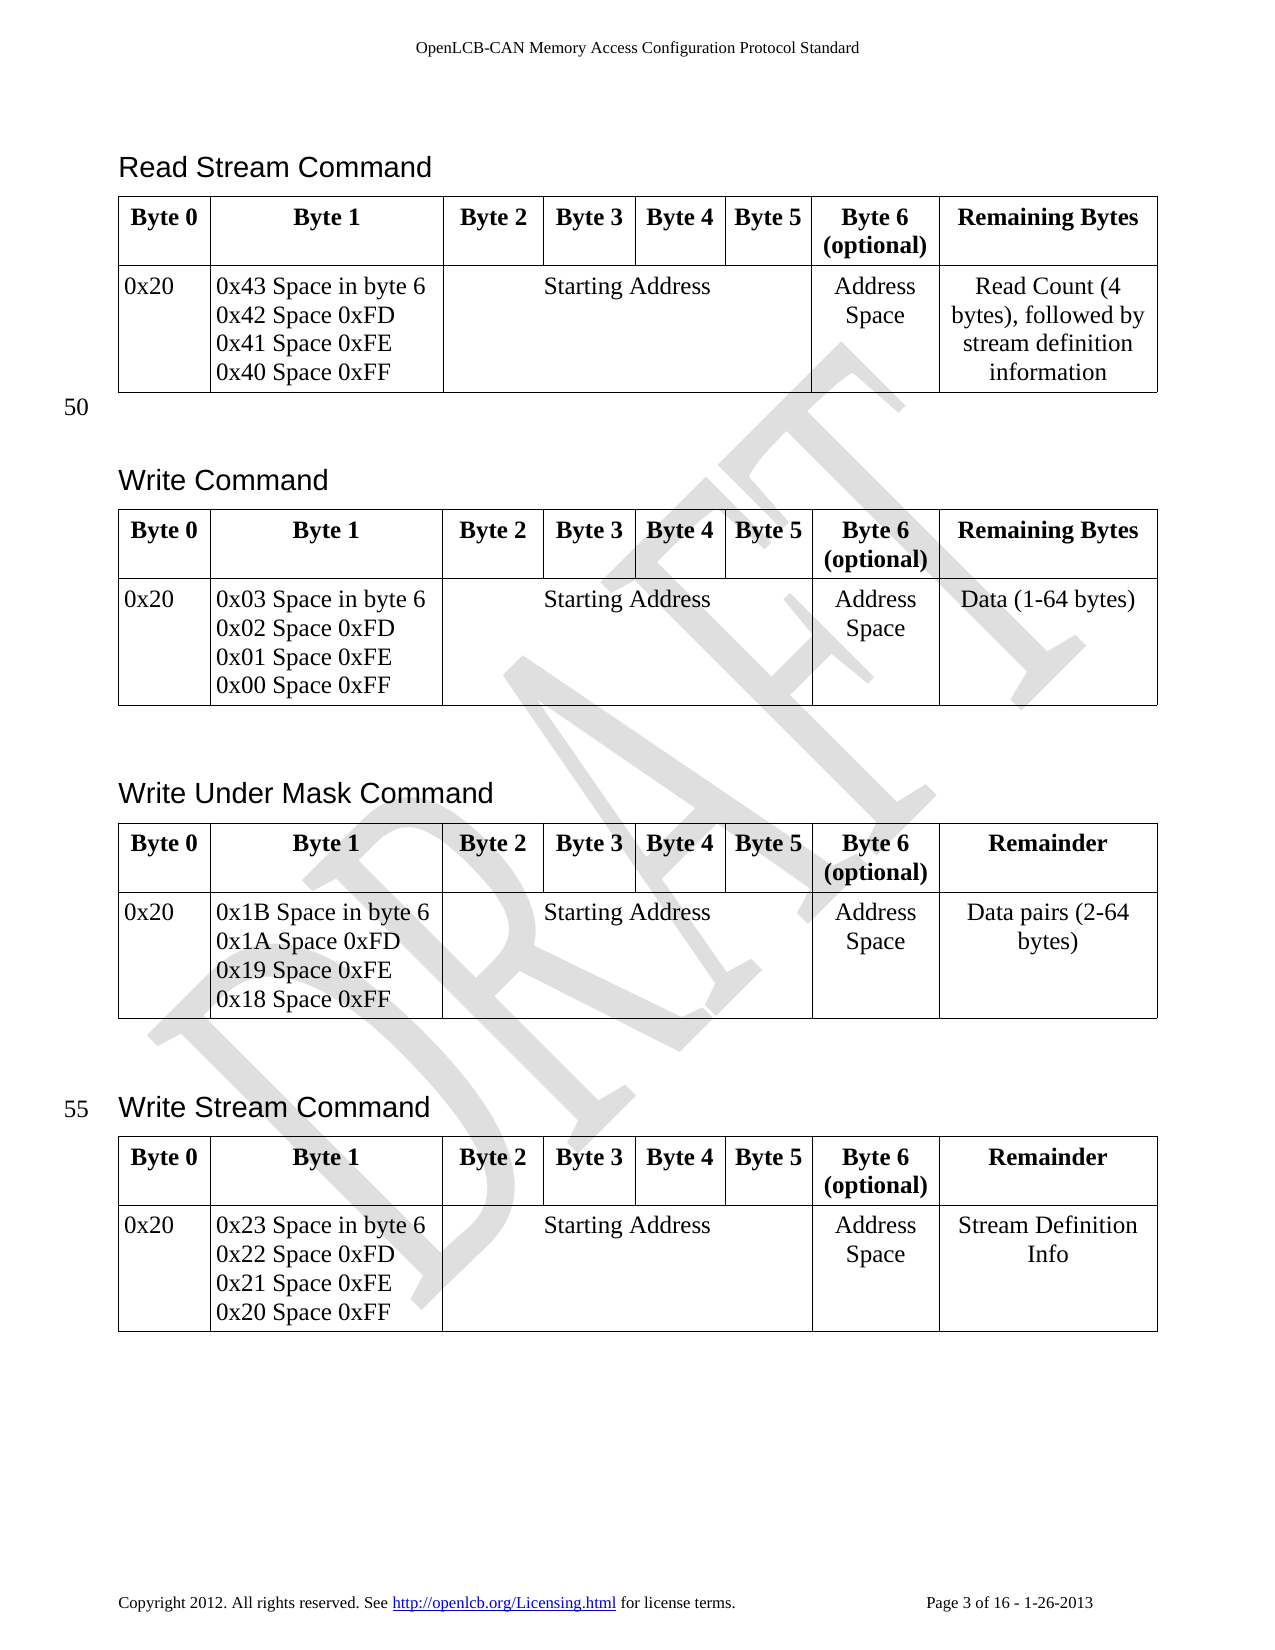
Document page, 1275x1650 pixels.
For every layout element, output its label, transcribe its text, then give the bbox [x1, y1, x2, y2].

table_cell Data pairs (2-64 bytes) [940, 893, 1157, 1018]
table_header Byte 5 [726, 1137, 812, 1205]
table_header Byte 2 [443, 1137, 487, 1205]
table_cell Read Count (4 bytes), followed by stream definition information [940, 266, 1157, 392]
table_cell Data (1-64 bytes) [940, 586, 1026, 705]
table_cell Starting Address [443, 579, 758, 705]
table_cell Starting Address [444, 266, 811, 392]
table_header Byte 1 [211, 510, 442, 578]
table_cell 0x20 [119, 266, 210, 392]
subtitle Write Stream Command [476, 1090, 577, 1123]
table_cell 0x20 [119, 893, 210, 1018]
table_header Byte 6 (optional) [812, 197, 939, 265]
table_cell Address Space [812, 266, 939, 392]
subtitle Write Stream Command [279, 1090, 460, 1123]
table_header Remaining Bytes [940, 510, 1157, 578]
table_header Remaining Bytes [940, 197, 1157, 265]
table_header Byte 0 [119, 197, 210, 265]
subtitle [860, 463, 1157, 497]
table_cell [443, 987, 474, 1018]
table_header Byte 6 (optional) [813, 510, 932, 578]
table_cell 0x20 [119, 579, 210, 705]
table_header Remainder [940, 1137, 1157, 1205]
subtitle Write Under Mask Command [118, 776, 594, 810]
table_cell 0x1B Space in byte 6 0x1A Space 0xFD 0x19 Space 0xFE 0x18 Space 0xFF [211, 893, 442, 1018]
table_header Byte 0 [119, 1137, 210, 1205]
table_header Byte 2 [443, 510, 543, 578]
table_header Byte 4 [636, 824, 678, 856]
table_cell Data (1-64 bytes) [976, 579, 1157, 705]
table_cell Address Space [813, 1206, 939, 1331]
table_header Byte 0 [119, 510, 210, 578]
table_cell Starting Address [527, 893, 812, 1018]
table_cell Starting Address [675, 579, 812, 676]
table_header Byte 1 [211, 1137, 351, 1205]
subtitle Write Stream Command [118, 1090, 269, 1123]
subtitle Write Command [118, 463, 748, 497]
table_header Byte 3 [544, 197, 635, 265]
table_header Byte 5 [726, 197, 811, 265]
table_header Byte 0 [119, 824, 210, 892]
table_cell 0x43 Space in byte 6 0x42 Space 0xFD 0x41 Space 0xFE 0x40 Space 0xFF [211, 266, 443, 392]
table_header Byte 3 [544, 510, 635, 578]
table_cell Address Space [813, 893, 939, 1018]
table_header Byte 2 [443, 843, 492, 892]
table_header Byte 5 [726, 831, 809, 892]
table_header Byte 3 [544, 1137, 635, 1205]
table_header Byte 4 [658, 510, 725, 578]
table_cell Starting Address [443, 1206, 812, 1331]
table_cell 0x23 Space in byte 6 0x22 Space 0xFD 0x21 Space 0xFE 0x20 Space 0xFF [211, 1206, 442, 1331]
table_header Byte 1 [326, 1137, 442, 1205]
table_header [907, 510, 939, 542]
table_header Byte 4 [636, 870, 651, 892]
table_cell Address Space [813, 579, 939, 705]
table_header Byte 6 (optional) [813, 1137, 939, 1205]
table_header Byte 1 [211, 197, 443, 265]
table_header Byte 4 [636, 197, 725, 265]
table_header Byte 4 [636, 1137, 725, 1205]
subtitle Read Stream Command [118, 150, 1157, 183]
table_header Remainder [940, 824, 1157, 892]
table_header Byte 6 (optional) [841, 824, 939, 892]
table_header Byte 4 [663, 825, 725, 892]
subtitle [591, 776, 694, 810]
table_cell Stream Definition Info [940, 1206, 1157, 1331]
table_header [360, 828, 442, 892]
table_cell [443, 893, 508, 976]
subtitle [750, 463, 851, 497]
table_header Byte 1 [211, 824, 357, 892]
table_header Byte 4 [636, 510, 671, 545]
table_cell 0x03 Space in byte 6 0x02 Space 0xFD 0x01 Space 0xFE 0x00 Space 0xFF [211, 579, 442, 705]
table_header Byte 2 [504, 1137, 543, 1205]
table_header Byte 6 (optional) [813, 824, 875, 865]
table_header Byte 2 [470, 824, 543, 892]
subtitle Write Stream Command [610, 1090, 1157, 1123]
table_header Byte 5 [726, 510, 812, 578]
table_header Byte 5 [773, 824, 812, 850]
table_header Byte 2 [444, 197, 543, 265]
table_header Byte 3 [544, 824, 635, 892]
table_cell 0x20 [119, 1206, 210, 1331]
subtitle [872, 776, 1157, 810]
table_cell Starting Address [791, 675, 812, 705]
table_cell [496, 972, 610, 1018]
subtitle [703, 776, 863, 810]
